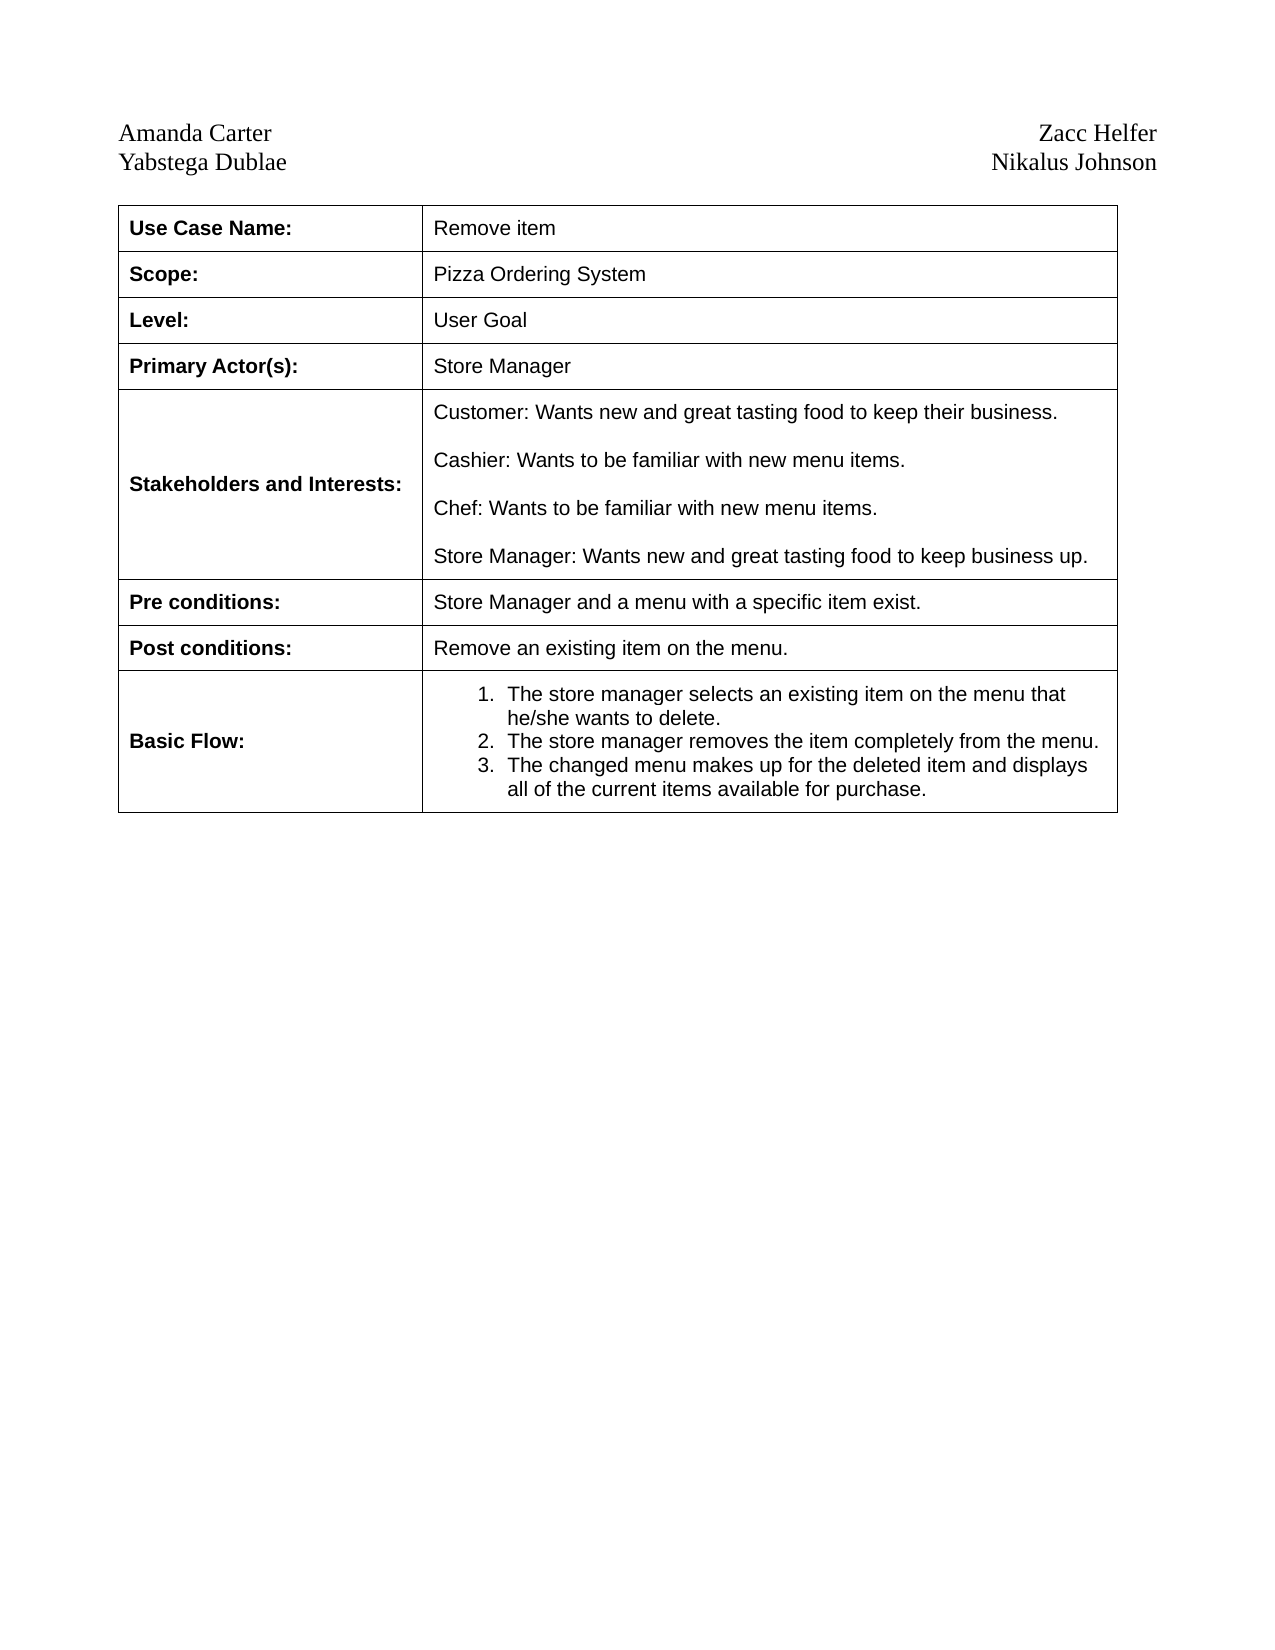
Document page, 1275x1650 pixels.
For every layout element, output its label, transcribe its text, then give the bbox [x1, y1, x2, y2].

table_cell Level: [119, 298, 422, 343]
table_cell Stakeholders and Interests: [119, 390, 422, 578]
table_cell The store manager selects an existing item on the menu that he/she wants to delete. The store manager removes the item completely from the menu. The changed menu makes up for the deleted item and displays all of the current items available for purchase. [423, 671, 1117, 812]
table_cell Pizza Ordering System [423, 252, 1117, 297]
table_cell Pre conditions: [119, 580, 422, 624]
table_cell Primary Actor(s): [119, 344, 422, 389]
table_header Remove item [423, 206, 1117, 251]
table_cell Scope: [119, 252, 422, 297]
table_cell Post conditions: [119, 626, 422, 670]
table_cell Store Manager and a menu with a specific item exist. [423, 580, 1117, 624]
table_cell Customer: Wants new and great tasting food to keep their business. Cashier: Wants to be familiar with new menu items. Chef: Wants to be familiar with new menu items. Store Manager: Wants new and great tasting food to keep business up. [423, 390, 1117, 578]
table_cell Store Manager [423, 344, 1117, 389]
table_cell Remove an existing item on the menu. [423, 626, 1117, 670]
table_cell Basic Flow: [119, 671, 422, 812]
table_cell User Goal [423, 298, 1117, 343]
table_header Use Case Name: [119, 206, 422, 251]
